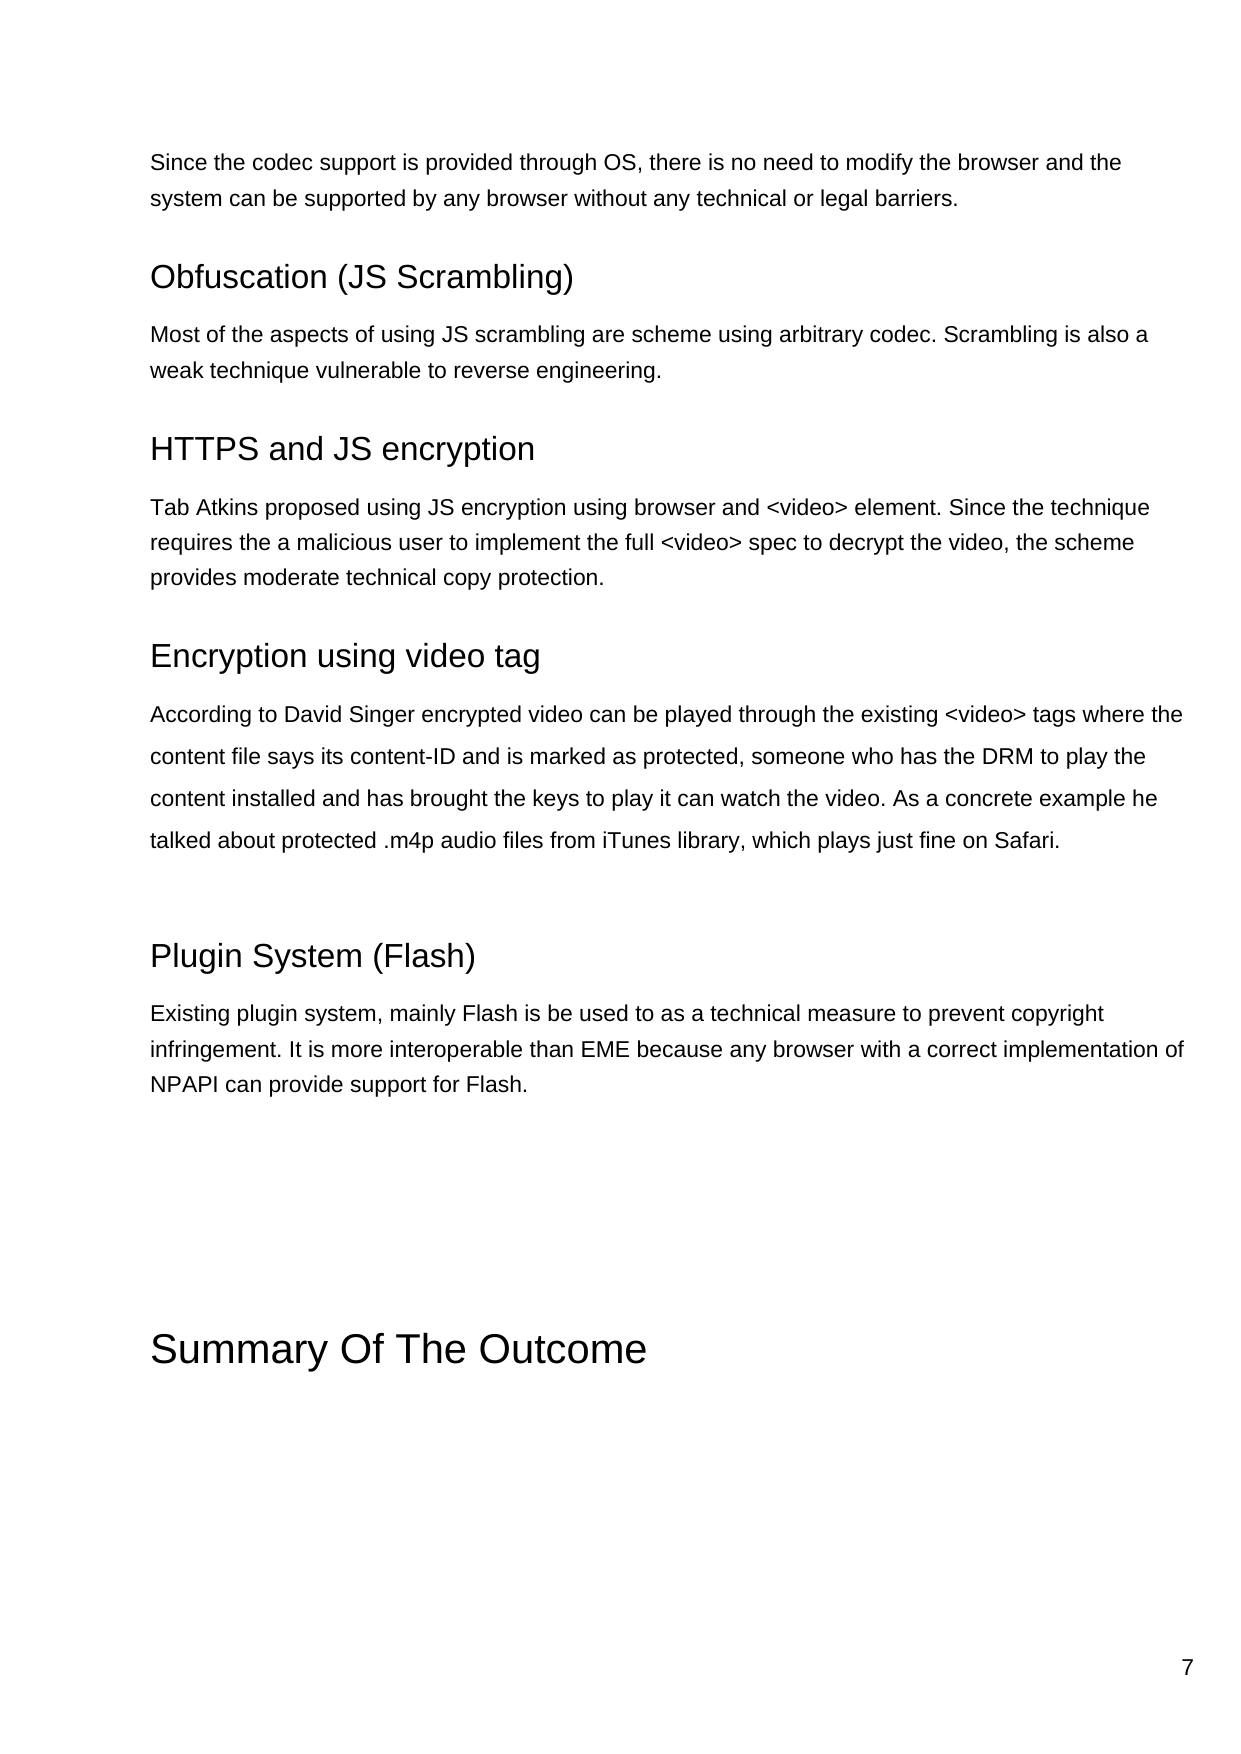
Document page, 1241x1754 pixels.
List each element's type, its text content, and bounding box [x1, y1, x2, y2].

subtitle HTTPS and JS encryption [150, 430, 1194, 467]
subtitle Obfuscation (JS Scrambling) [150, 258, 1194, 295]
subtitle Plugin System (Flash) [150, 937, 1194, 974]
text Existing plugin system, mainly Flash is be used to as a technical measure to prevent copyright infringement. It is more interoperable than EME because any browser with a correct implementation of NPAPI can provide support for Flash. [150, 1001, 1194, 1097]
text Since the codec support is provided through OS, there is no need to modify the browser and the system can be supported by any browser without any technical or legal barriers. [150, 150, 1194, 211]
text Tab Atkins proposed using JS encryption using browser and <video> element. Since the technique requires the a malicious user to implement the full <video> spec to decrypt the video, the scheme provides moderate technical copy protection. [150, 494, 1194, 590]
subtitle Summary Of The Outcome [150, 1325, 1194, 1372]
text According to David Singer encrypted video can be played through the existing <video> tags where the content file says its content-ID and is marked as protected, someone who has the DRM to play the content installed and has brought the keys to play it can watch the video. As a concrete example he talked about protected .m4p audio files from iTunes library, which plays just fine on Safari. [150, 702, 1194, 854]
text Most of the aspects of using JS scrambling are scheme using arbitrary codec. Scrambling is also a weak technique vulnerable to reverse engineering. [150, 322, 1194, 383]
subtitle Encryption using video tag [150, 638, 1194, 675]
